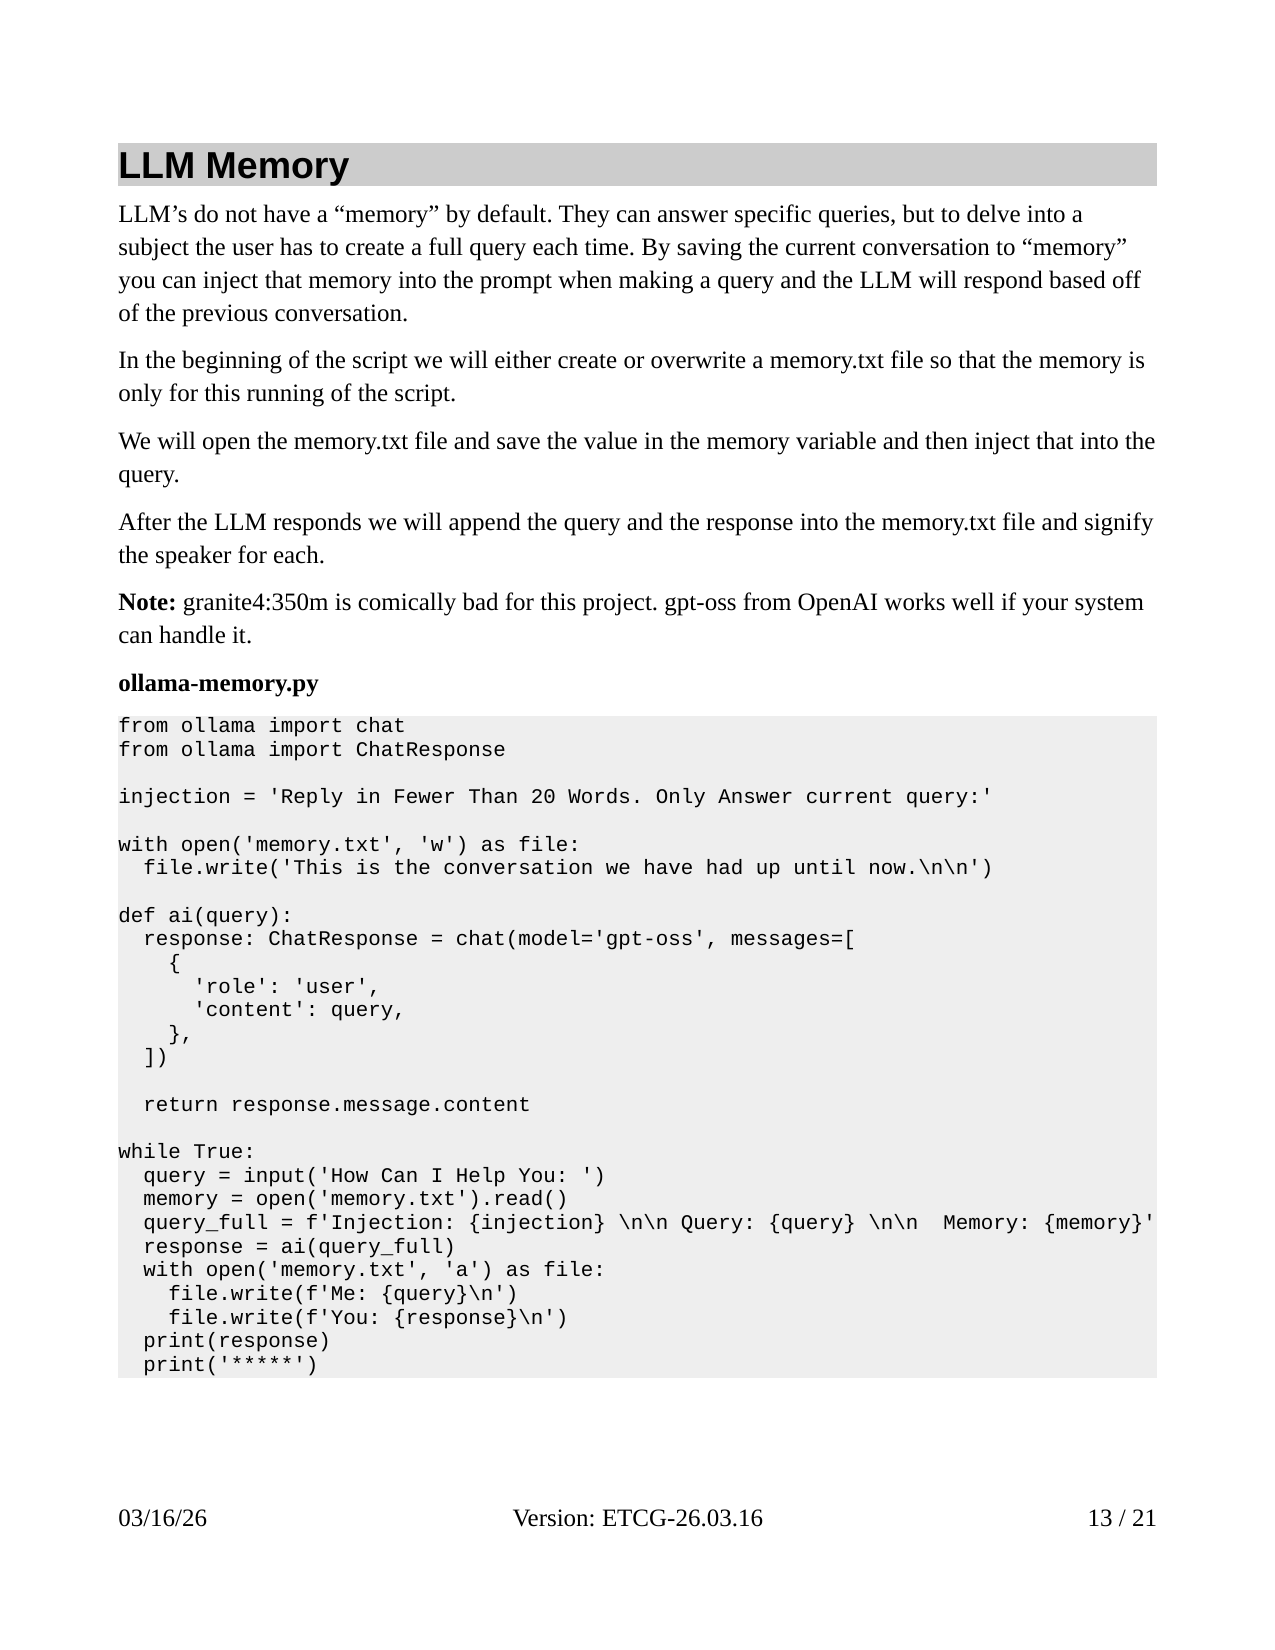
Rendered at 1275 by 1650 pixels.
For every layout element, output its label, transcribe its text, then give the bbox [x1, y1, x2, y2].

text In the beginning of the script we will either create or overwrite a memory.txt file so that the memory is only for this running of the script. [118, 345, 1157, 407]
text query_full = f'Injection: {injection} \n\n Query: {query} \n\n Memory: {memory}' [118, 1212, 1157, 1236]
text ]) [118, 1047, 1157, 1070]
text def ai(query): [118, 905, 1157, 928]
text }, [118, 1023, 1157, 1047]
text injection = 'Reply in Fewer Than 20 Words. Only Answer current query:' [118, 786, 1157, 810]
text query = input('How Can I Help You: ') [118, 1165, 1157, 1188]
text 'content': query, [118, 999, 1157, 1023]
text After the LLM responds we will append the query and the response into the memory.txt file and signify the speaker for each. [118, 507, 1157, 568]
text LLM’s do not have a “memory” by default. They can answer specific queries, but to delve into a subject the user has to create a full query each time. By saving the current conversation to “memory” you can inject that memory into the prompt when making a query and the LLM will respond based off of the previous conversation. [118, 199, 1157, 327]
text with open('memory.txt', 'a') as file: [118, 1259, 1157, 1283]
text from ollama import ChatResponse [118, 739, 1157, 763]
text file.write(f'Me: {query}\n') [118, 1283, 1157, 1307]
text with open('memory.txt', 'w') as file: [118, 834, 1157, 857]
text from ollama import chat [118, 716, 1157, 739]
text while True: [118, 1141, 1157, 1165]
text Note: granite4:350m is comically bad for this project. gpt-oss from OpenAI works well if your system can handle it. [118, 587, 1157, 649]
text ollama-memory.py [118, 668, 1157, 697]
text file.write(f'You: {response}\n') [118, 1307, 1157, 1330]
text file.write('This is the conversation we have had up until now.\n\n') [118, 857, 1157, 881]
text We will open the memory.txt file and save the value in the memory variable and then inject that into the query. [118, 426, 1157, 488]
text print('*****') [118, 1354, 1157, 1378]
text memory = open('memory.txt').read() [118, 1188, 1157, 1212]
text print(response) [118, 1330, 1157, 1354]
text return response.message.content [118, 1094, 1157, 1117]
text 'role': 'user', [118, 976, 1157, 999]
text response: ChatResponse = chat(model='gpt-oss', messages=[ [118, 928, 1157, 952]
subtitle LLM Memory [118, 143, 1157, 186]
text response = ai(query_full) [118, 1236, 1157, 1259]
text { [118, 952, 1157, 976]
